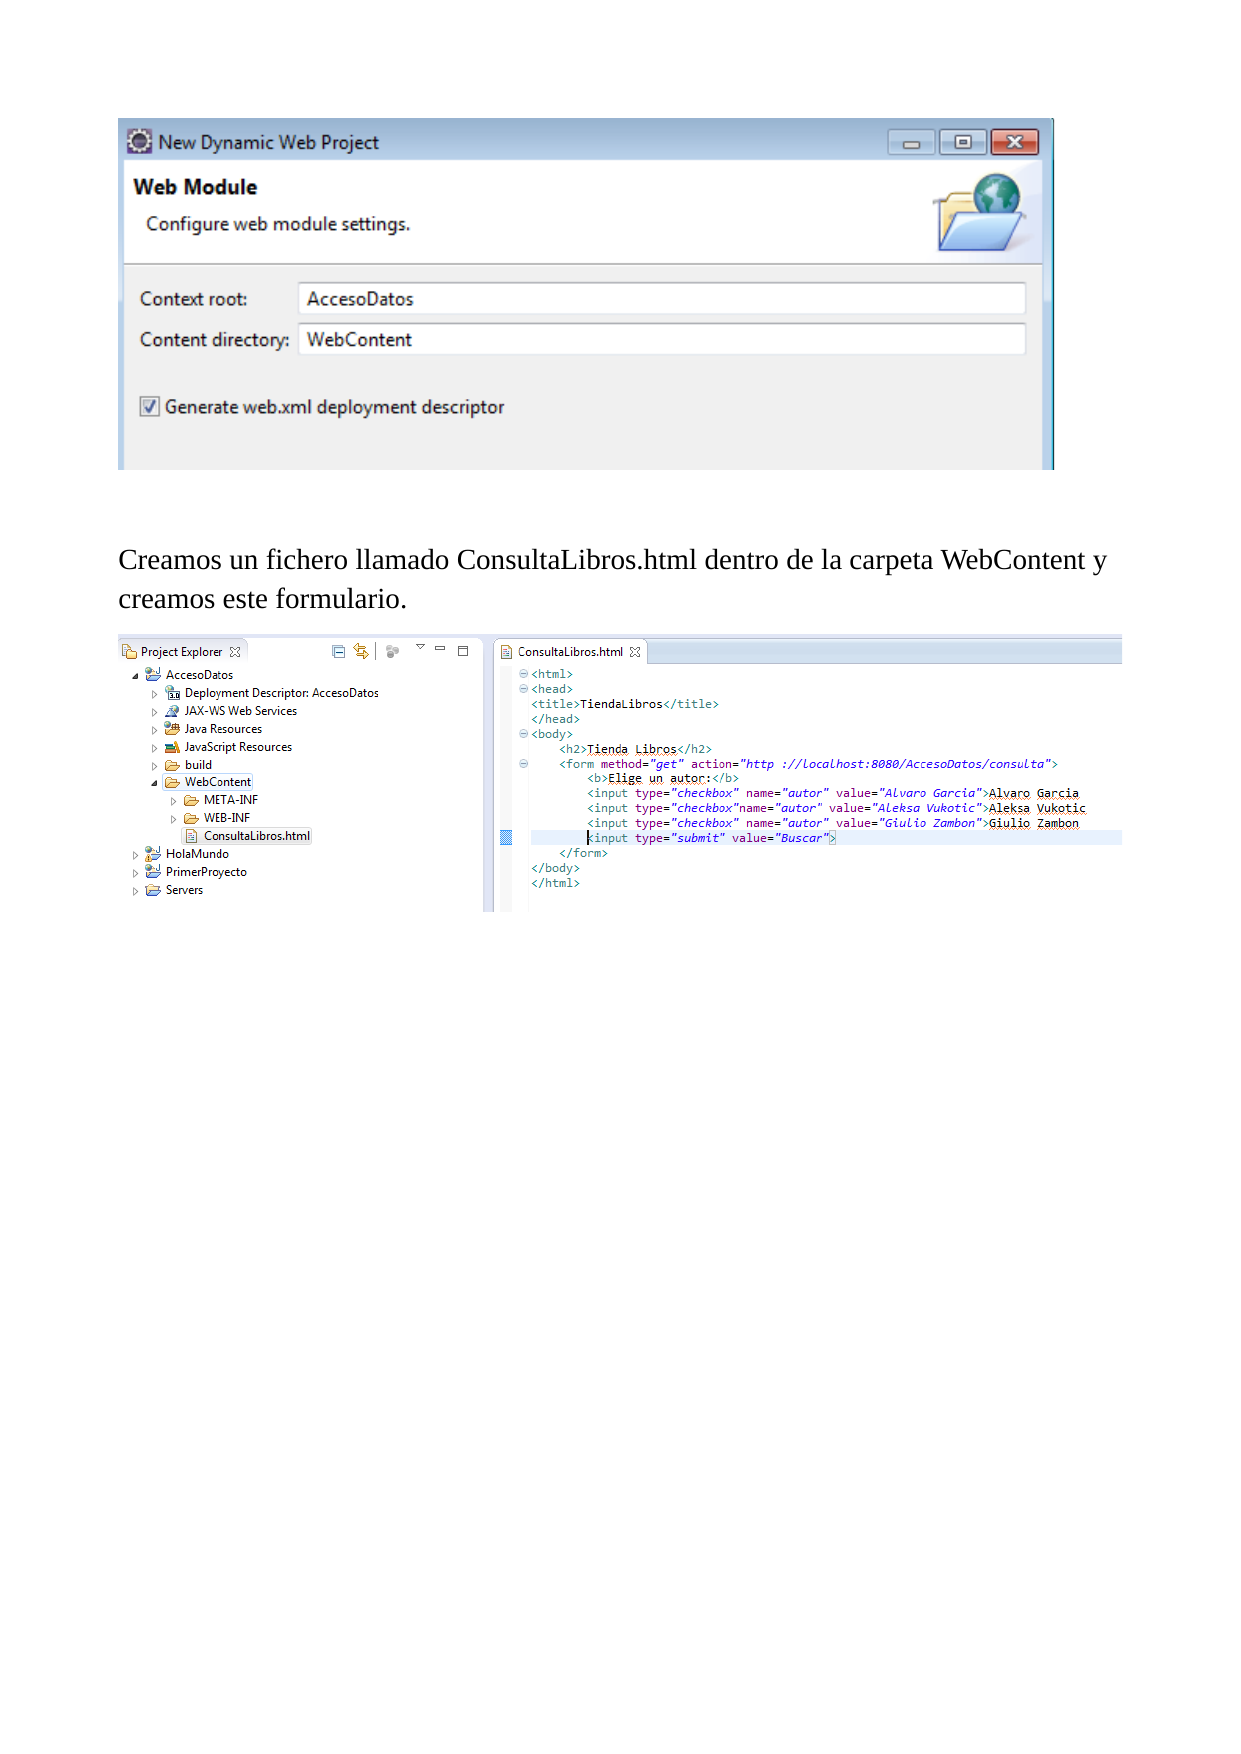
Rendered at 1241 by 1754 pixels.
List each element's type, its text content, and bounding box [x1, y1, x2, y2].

text Creamos un fichero llamado ConsultaLibros.html dentro de la carpeta WebContent y creamos este formulario. [118, 542, 1122, 614]
picture [118, 118, 1055, 470]
picture [118, 634, 1123, 912]
